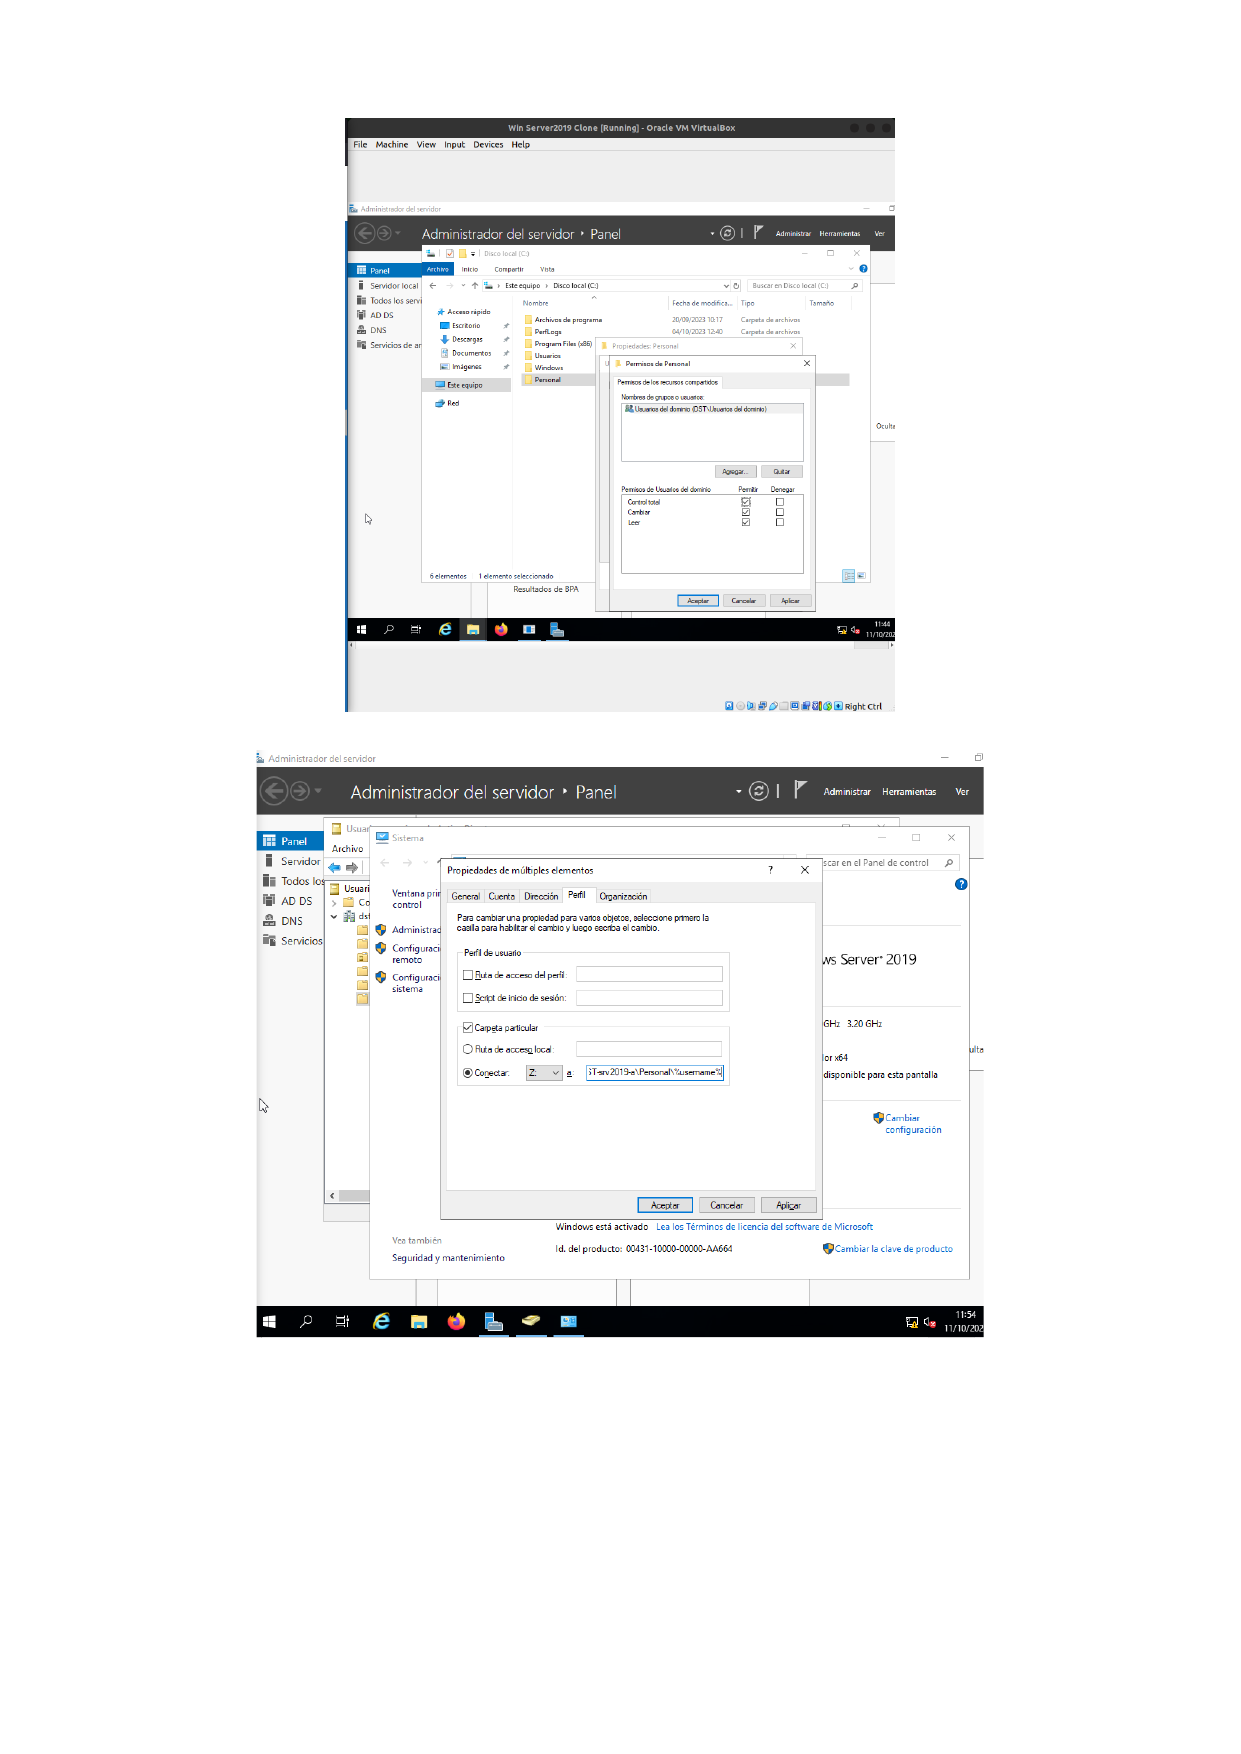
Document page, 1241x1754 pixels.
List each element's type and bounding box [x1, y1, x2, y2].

picture [345, 118, 895, 712]
picture [256, 750, 984, 1338]
